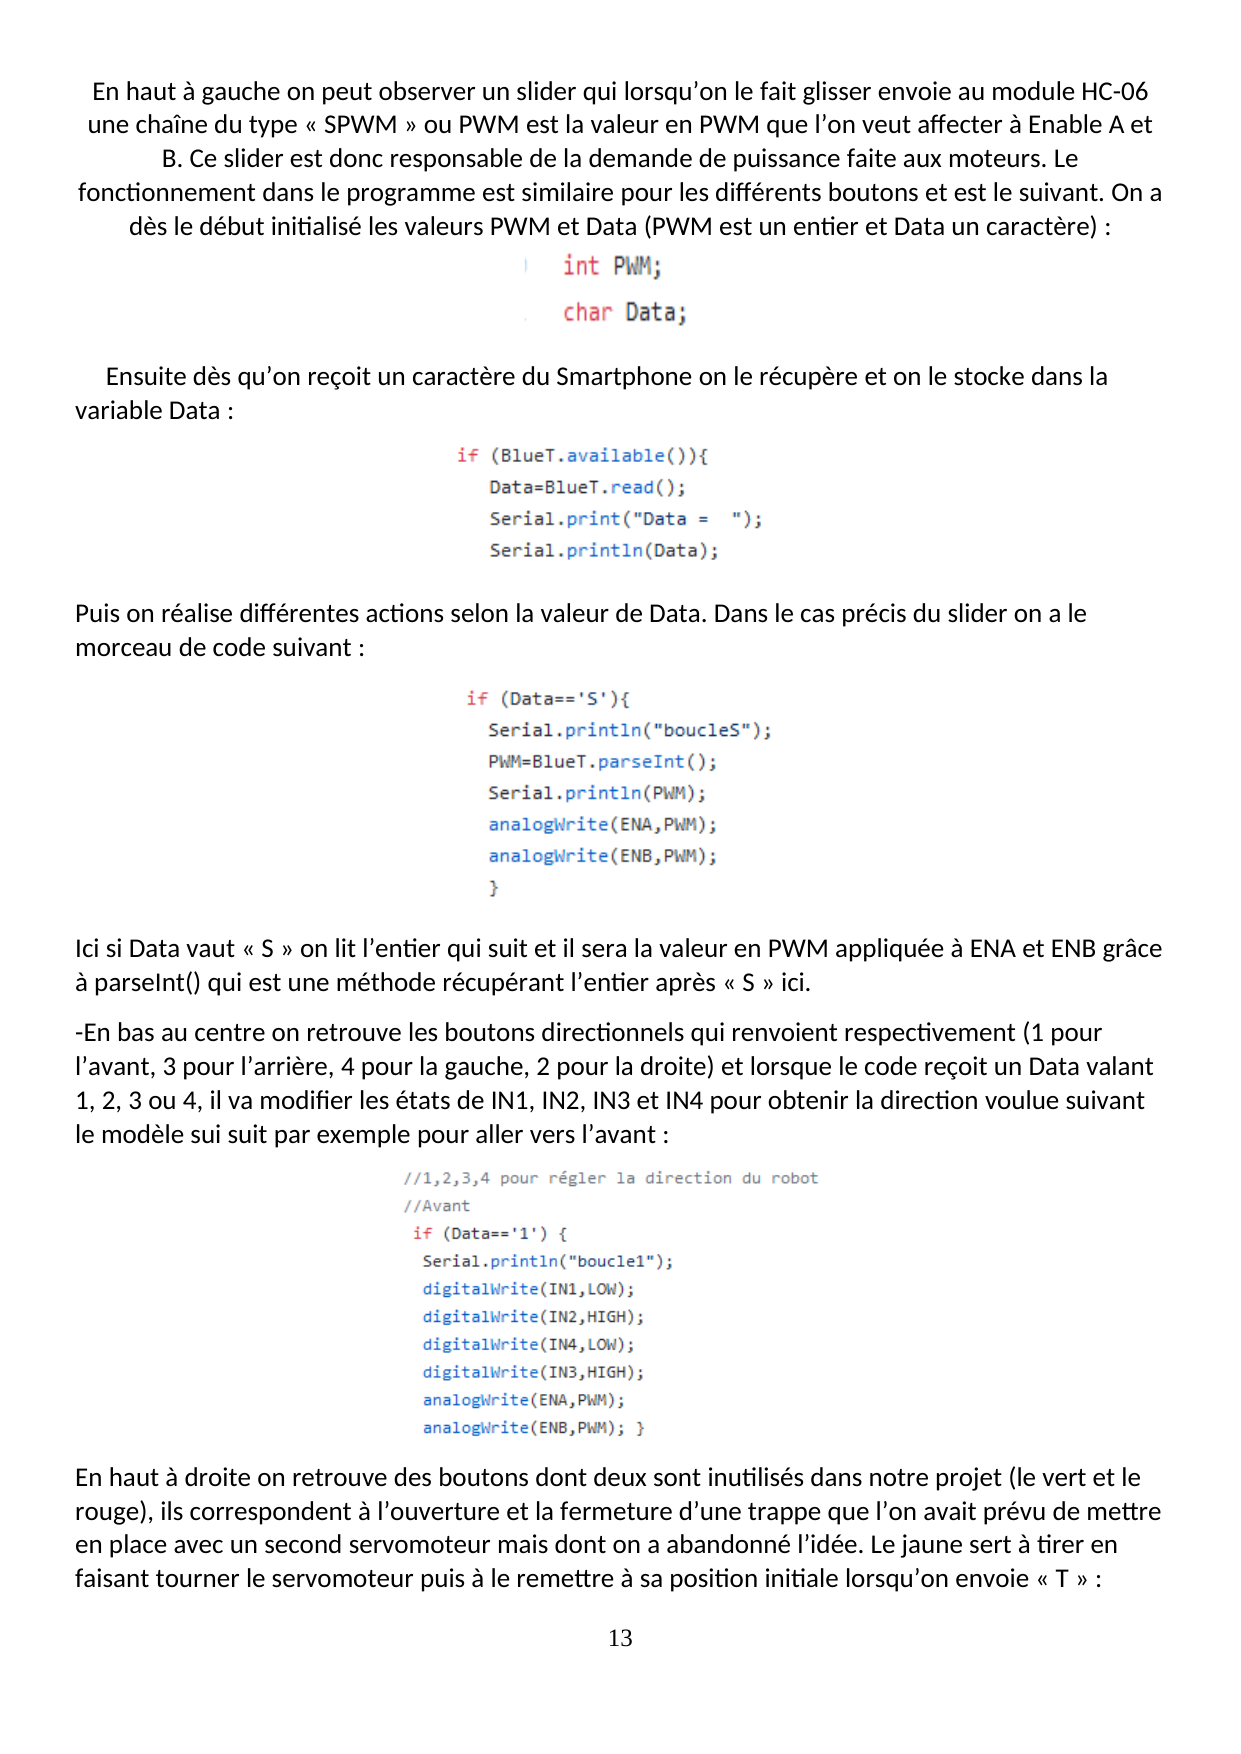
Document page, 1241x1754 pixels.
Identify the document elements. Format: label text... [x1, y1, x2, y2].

text Ensuite dès qu’on reçoit un caractère du Smartphone on le récupère et on le stocke dans la variable Data : [75, 359, 1165, 426]
text Puis on réalise différentes actions selon la valeur de Data. Dans le cas précis du slider on a le morceau de code suivant : [75, 596, 1165, 663]
text En haut à gauche on peut observer un slider qui lorsqu’on le fait glisser envoie au module HC-06 une chaîne du type « SPWM » ou PWM est la valeur en PWM que l’on veut affecter à Enable A et B. Ce slider est donc responsable de la demande de puissance faite aux moteurs. Le fonctionnement dans le programme est similaire pour les différents boutons et est le suivant. On a dès le début initialisé les valeurs PWM et Data (PWM est un entier et Data un caractère) : [75, 74, 1165, 342]
text -En bas au centre on retrouve les boutons directionnels qui renvoient respectivement (1 pour l’avant, 3 pour l’arrière, 4 pour la gauche, 2 pour la droite) et lorsque le code reçoit un Data valant 1, 2, 3 ou 4, il va modifier les états de IN1, IN2, IN3 et IN4 pour obtenir la direction voulue suivant le modèle sui suit par exemple pour aller vers l’avant : [75, 1015, 1165, 1150]
text Ici si Data vaut « S » on lit l’entier qui suit et il sera la valeur en PWM appliquée à ENA et ENB grâce à parseInt() qui est une méthode récupérant l’entier après « S » ici. [75, 931, 1165, 998]
text En haut à droite on retrouve des boutons dont deux sont inutilisés dans notre projet (le vert et le rouge), ils correspondent à l’ouverture et la fermeture d’une trappe que l’on avait prévu de mettre en place avec un second servomoteur mais dont on a abandonné l’idée. Le jaune sert à tirer en faisant tourner le servomoteur puis à le remettre à sa position initiale lorsqu’on envoie « T » : [75, 1460, 1165, 1594]
